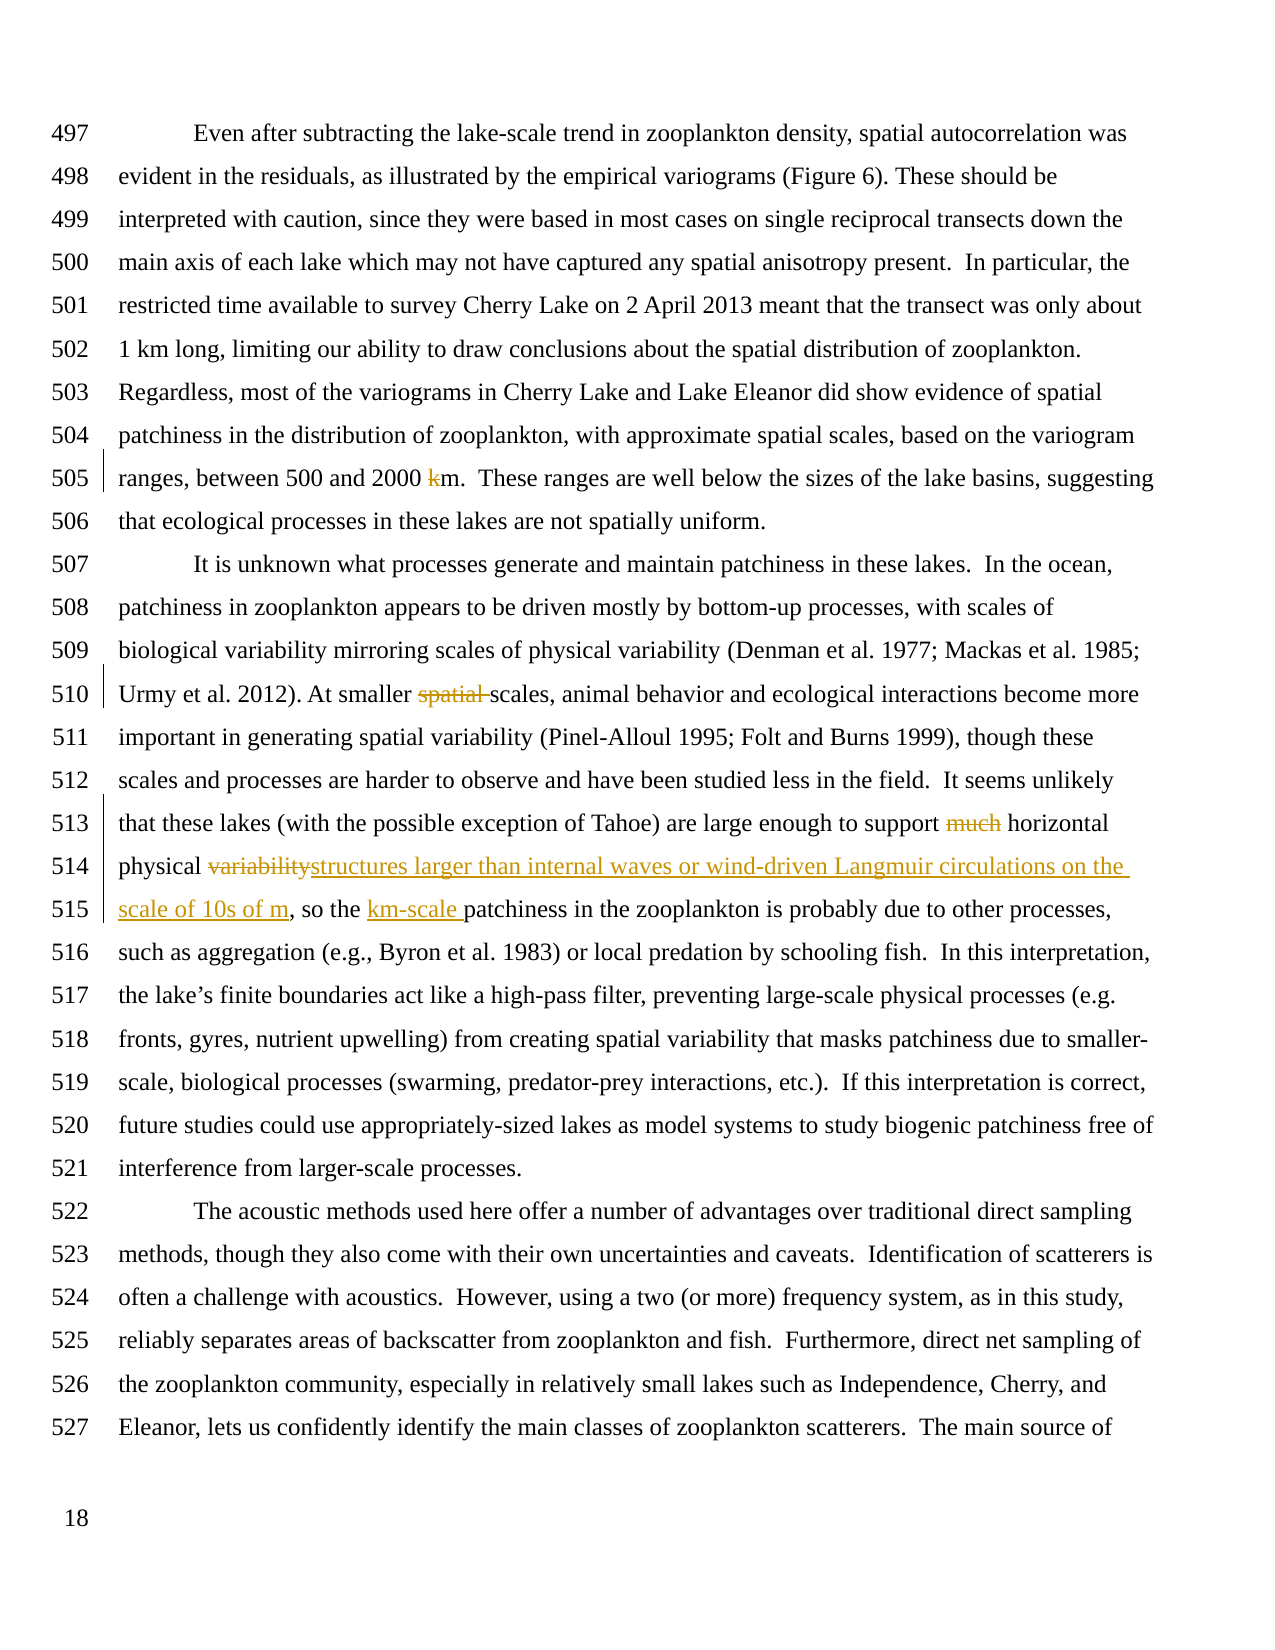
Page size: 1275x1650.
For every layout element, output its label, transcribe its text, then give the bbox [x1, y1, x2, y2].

text It is unknown what processes generate and maintain patchiness in these lakes. In the ocean, patchiness in zooplankton appears to be driven mostly by bottom-up processes, with scales of biological variability mirroring scales of physical variability (Denman et al. 1977; Mackas et al. 1985; Urmy et al. 2012)⁠. At smaller scales, animal behavior and ecological interactions become more important in generating spatial variability (Pinel-Alloul 1995; Folt and Burns 1999)⁠, though these scales and processes are harder to observe and have been studied less in the field. It seems unlikely that these lakes (with the possible exception of Tahoe) are large enough to support horizontal physical structures larger than internal waves or wind-driven Langmuir circulations on the scale of 10s of m, so the km-scale patchiness in the zooplankton is probably due to other processes, such as aggregation (e.g., Byron et al. 1983)⁠ or local predation by schooling fish. In this interpretation, the lake’s finite boundaries act like a high-pass filter, preventing large-scale physical processes (e.g. fronts, gyres, nutrient upwelling) from creating spatial variability that masks patchiness due to smaller-scale, biological processes (swarming, predator-prey interactions, etc.). If this interpretation is correct, future studies could use appropriately-sized lakes as model systems to study biogenic patchiness free of interference from larger-scale processes. [118, 549, 1157, 1182]
text Even after subtracting the lake-scale trend in zooplankton density, spatial autocorrelation was evident in the residuals, as illustrated by the empirical variograms (Figure 6). These should be interpreted with caution, since they were based in most cases on single reciprocal transects down the main axis of each lake which may not have captured any spatial anisotropy present. In particular, the restricted time available to survey Cherry Lake on 2 April 2013 meant that the transect was only about 1 km long, limiting our ability to draw conclusions about the spatial distribution of zooplankton. Regardless, most of the variograms in Cherry Lake and Lake Eleanor did show evidence of spatial patchiness in the distribution of zooplankton, with approximate spatial scales, based on the variogram ranges, between 500 and 2000 m. These ranges are well below the sizes of the lake basins, suggesting that ecological processes in these lakes are not spatially uniform. [118, 118, 1157, 535]
text The acoustic methods used here offer a number of advantages over traditional direct sampling methods, though they also come with their own uncertainties and caveats. Identification of scatterers is often a challenge with acoustics. However, using a two (or more) frequency system, as in this study, reliably separates areas of backscatter from zooplankton and fish. Furthermore, direct net sampling of the zooplankton community, especially in relatively small lakes such as Independence, Cherry, and Eleanor, lets us confidently identify the main classes of zooplankton scatterers. The main source of [118, 1196, 1157, 1441]
